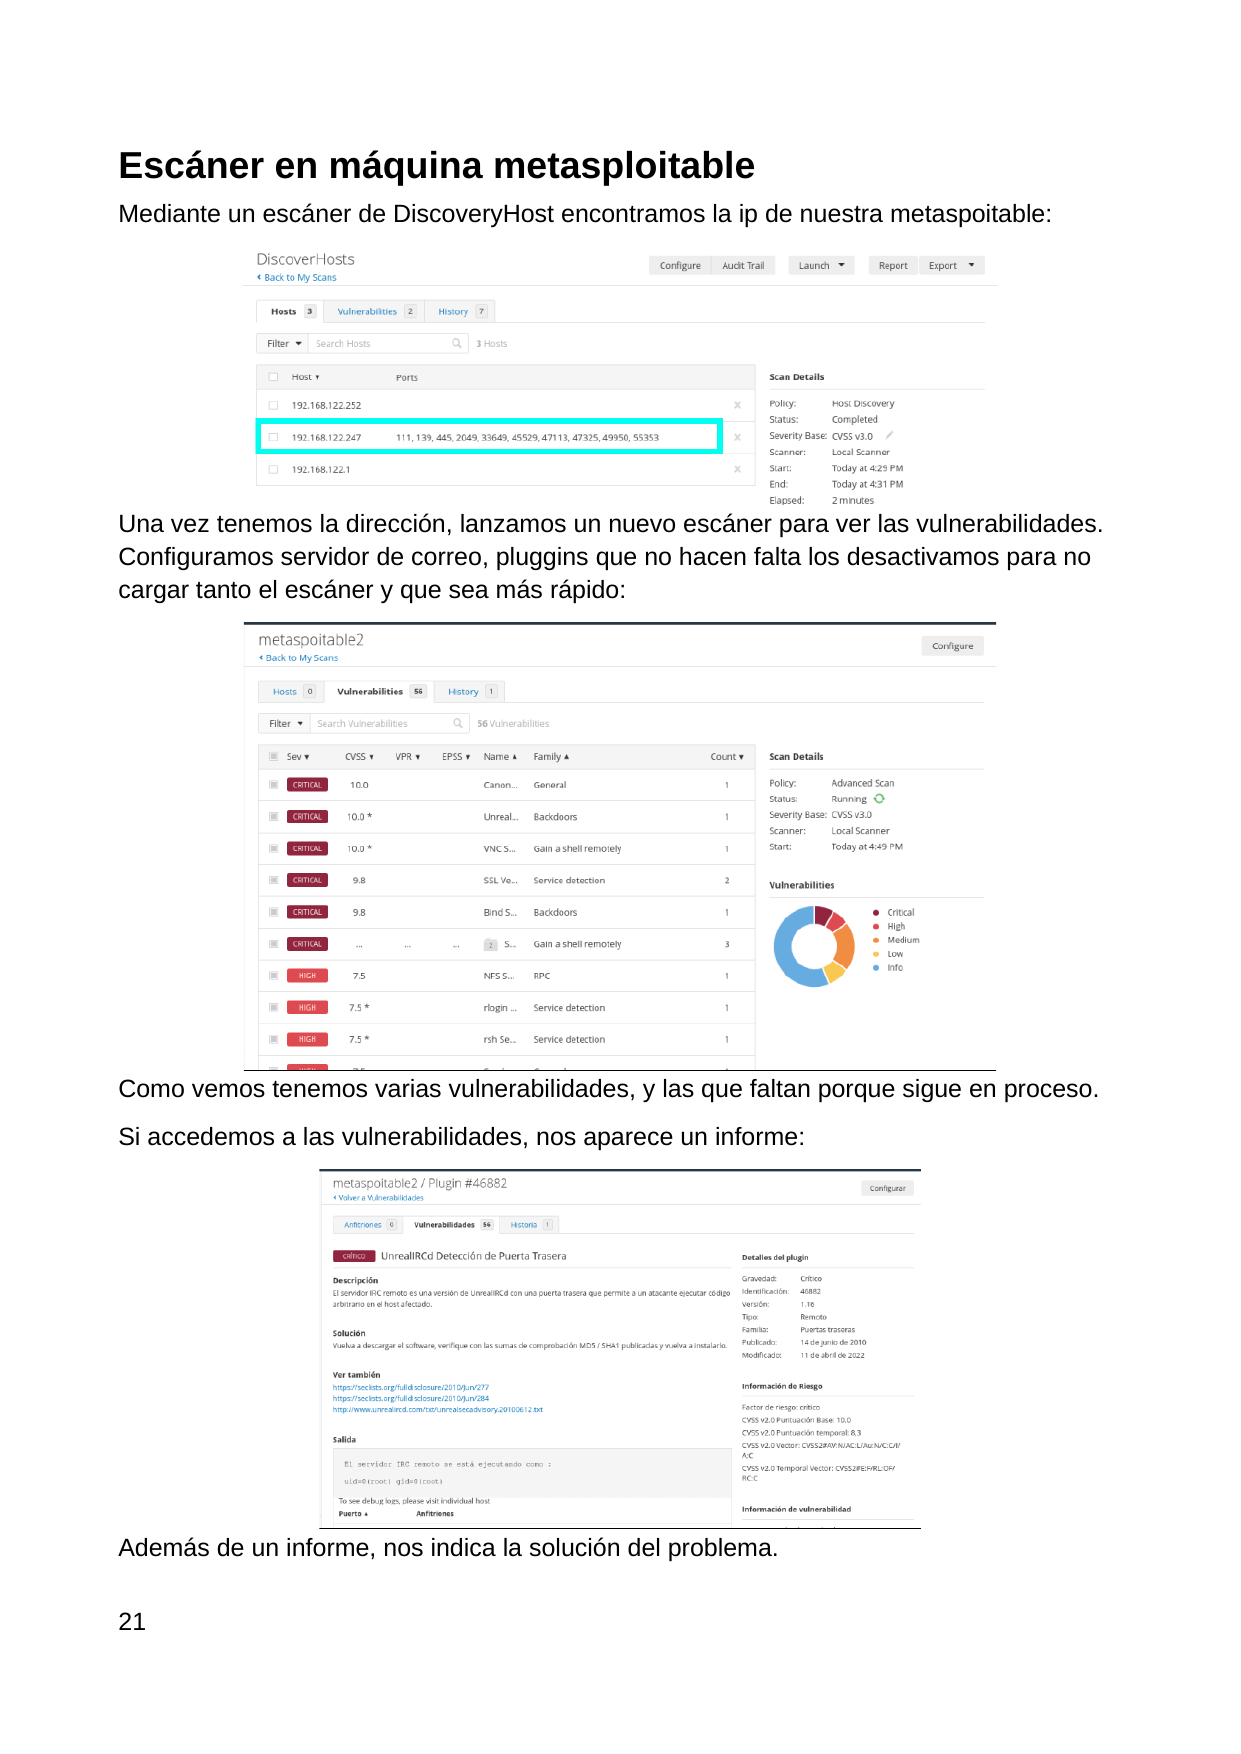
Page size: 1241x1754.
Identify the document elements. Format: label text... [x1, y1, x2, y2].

subtitle Escáner en máquina metasploitable [118, 143, 1122, 186]
text Como vemos tenemos varias vulnerabilidades, y las que faltan porque sigue en proceso. [118, 622, 1122, 1103]
text Una vez tenemos la dirección, lanzamos un nuevo escáner para ver las vulnerabilidades. Configuramos servidor de correo, pluggins que no hacen falta los desactivamos para no cargar tanto el escáner y que sea más rápido: [118, 246, 1122, 603]
text Además de un informe, nos indica la solución del problema. [118, 1169, 1122, 1562]
text Si accedemos a las vulnerabilidades, nos aparece un informe: [118, 1122, 1122, 1151]
text Mediante un escáner de DiscoveryHost encontramos la ip de nuestra metaspoitable: [118, 199, 1122, 227]
picture [243, 246, 998, 505]
picture [319, 1169, 921, 1529]
picture [243, 622, 997, 1071]
